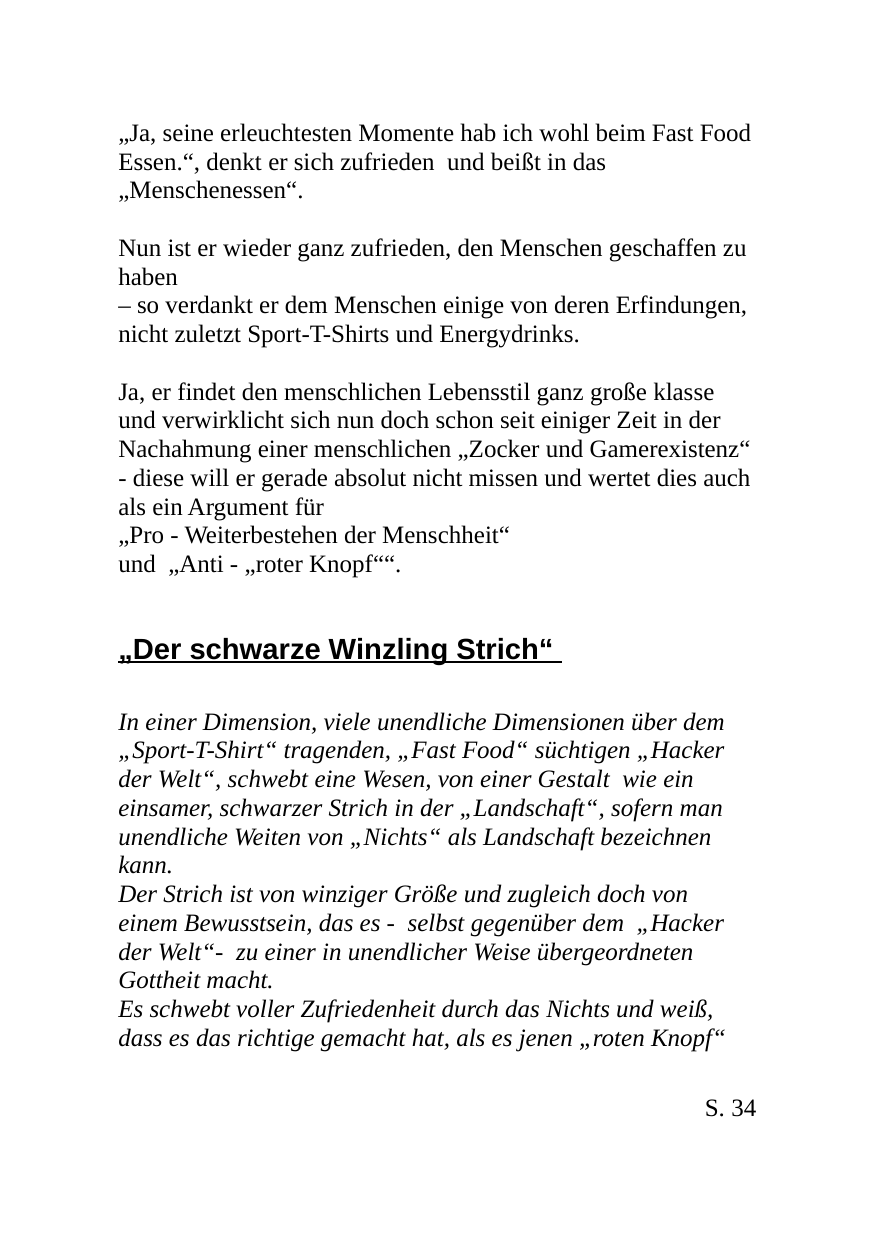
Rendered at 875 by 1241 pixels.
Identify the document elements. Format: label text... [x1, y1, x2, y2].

text Nun ist er wieder ganz zufrieden, den Menschen geschaffen zu haben [118, 233, 756, 291]
text – so verdankt er dem Menschen einige von deren Erfindungen, nicht zuletzt Sport-T-Shirts und Energydrinks. [118, 291, 756, 348]
text und „Anti - „roter Knopf““. [118, 549, 756, 578]
text Es schwebt voller Zufriedenheit durch das Nichts und weiß, dass es das richtige gemacht hat, als es jenen „roten Knopf“ [118, 994, 756, 1052]
text Der Strich ist von winziger Größe und zugleich doch von einem Bewusstsein, das es - selbst gegenüber dem „Hacker der Welt“- zu einer in unendlicher Weise übergeordneten Gottheit macht. [118, 879, 756, 994]
subtitle „Der schwarze Winzling Strich“ [118, 632, 756, 665]
text In einer Dimension, viele unendliche Dimensionen über dem „Sport-T-Shirt“ tragenden, „Fast Food“ süchtigen „Hacker der Welt“, schwebt eine Wesen, von einer Gestalt wie ein einsamer, schwarzer Strich in der „Landschaft“, sofern man unendliche Weiten von „Nichts“ als Landschaft bezeichnen kann. [118, 707, 756, 879]
text „Pro - Weiterbestehen der Menschheit“ [118, 521, 756, 549]
text „Ja, seine erleuchtesten Momente hab ich wohl beim Fast Food Essen.“, denkt er sich zufrieden und beißt in das „Menschenessen“. [118, 118, 756, 204]
text Ja, er findet den menschlichen Lebensstil ganz große klasse und verwirklicht sich nun doch schon seit einiger Zeit in der Nachahmung einer menschlichen „Zocker und Gamerexistenz“ - diese will er gerade absolut nicht missen und wertet dies auch als ein Argument für [118, 377, 756, 521]
